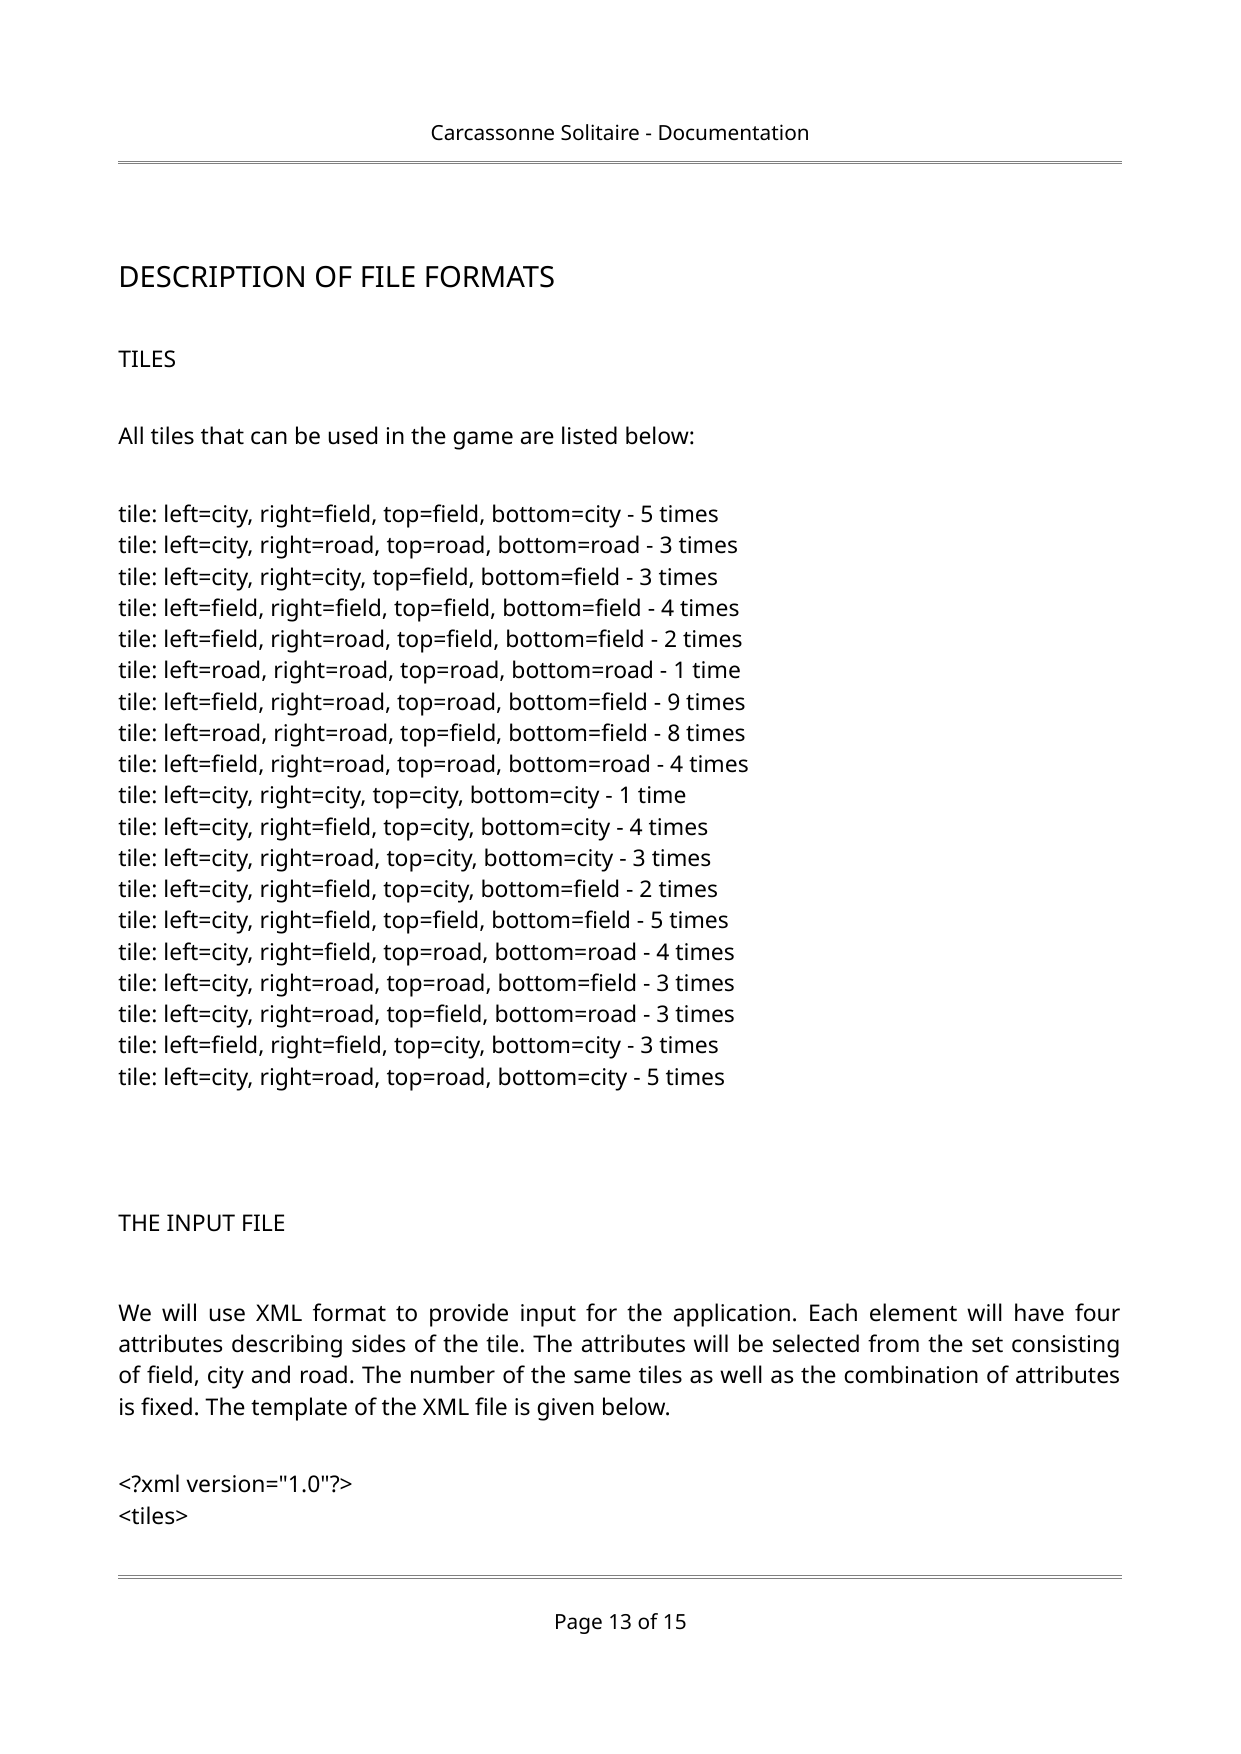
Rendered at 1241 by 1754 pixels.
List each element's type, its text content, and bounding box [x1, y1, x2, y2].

text tile: left=city, right=city, top=city, bottom=city - 1 time [118, 779, 1122, 811]
text All tiles that can be used in the game are listed below: [118, 420, 1122, 452]
text THE INPUT FILE [118, 1172, 1122, 1238]
text tile: left=city, right=field, top=city, bottom=field - 2 times [118, 873, 1122, 904]
text tile: left=field, right=road, top=road, bottom=field - 9 times [118, 686, 1122, 717]
text tile: left=city, right=field, top=field, bottom=field - 5 times [118, 904, 1122, 936]
text tile: left=city, right=road, top=road, bottom=field - 3 times [118, 967, 1122, 998]
text tile: left=field, right=road, top=road, bottom=road - 4 times [118, 748, 1122, 779]
text <tiles> [118, 1500, 1122, 1531]
text tile: left=road, right=road, top=road, bottom=road - 1 time [118, 654, 1122, 686]
text <?xml version="1.0"?> [118, 1468, 1122, 1500]
text tile: left=field, right=field, top=field, bottom=field - 4 times [118, 592, 1122, 623]
text tile: left=city, right=road, top=road, bottom=road - 3 times [118, 529, 1122, 561]
text tile: left=field, right=field, top=city, bottom=city - 3 times [118, 1029, 1122, 1061]
text tile: left=city, right=field, top=city, bottom=city - 4 times [118, 811, 1122, 842]
text We will use XML format to provide input for the application. Each element will have four attributes describing sides of the tile. The attributes will be selected from the set consisting of field, city and road. The number of the same tiles as well as the combination of attributes is fixed. The template of the XML file is given below. [118, 1297, 1122, 1422]
text DESCRIPTION OF FILE FORMATS [118, 256, 1122, 296]
text tile: left=city, right=field, top=field, bottom=city - 5 times [118, 498, 1122, 529]
text TILES [118, 342, 1122, 374]
text tile: left=city, right=road, top=field, bottom=road - 3 times [118, 998, 1122, 1029]
text tile: left=city, right=road, top=city, bottom=city - 3 times [118, 842, 1122, 873]
text tile: left=city, right=field, top=road, bottom=road - 4 times [118, 936, 1122, 967]
text tile: left=city, right=road, top=road, bottom=city - 5 times [118, 1061, 1122, 1092]
text tile: left=road, right=road, top=field, bottom=field - 8 times [118, 717, 1122, 748]
text tile: left=city, right=city, top=field, bottom=field - 3 times [118, 561, 1122, 592]
text tile: left=field, right=road, top=field, bottom=field - 2 times [118, 623, 1122, 654]
